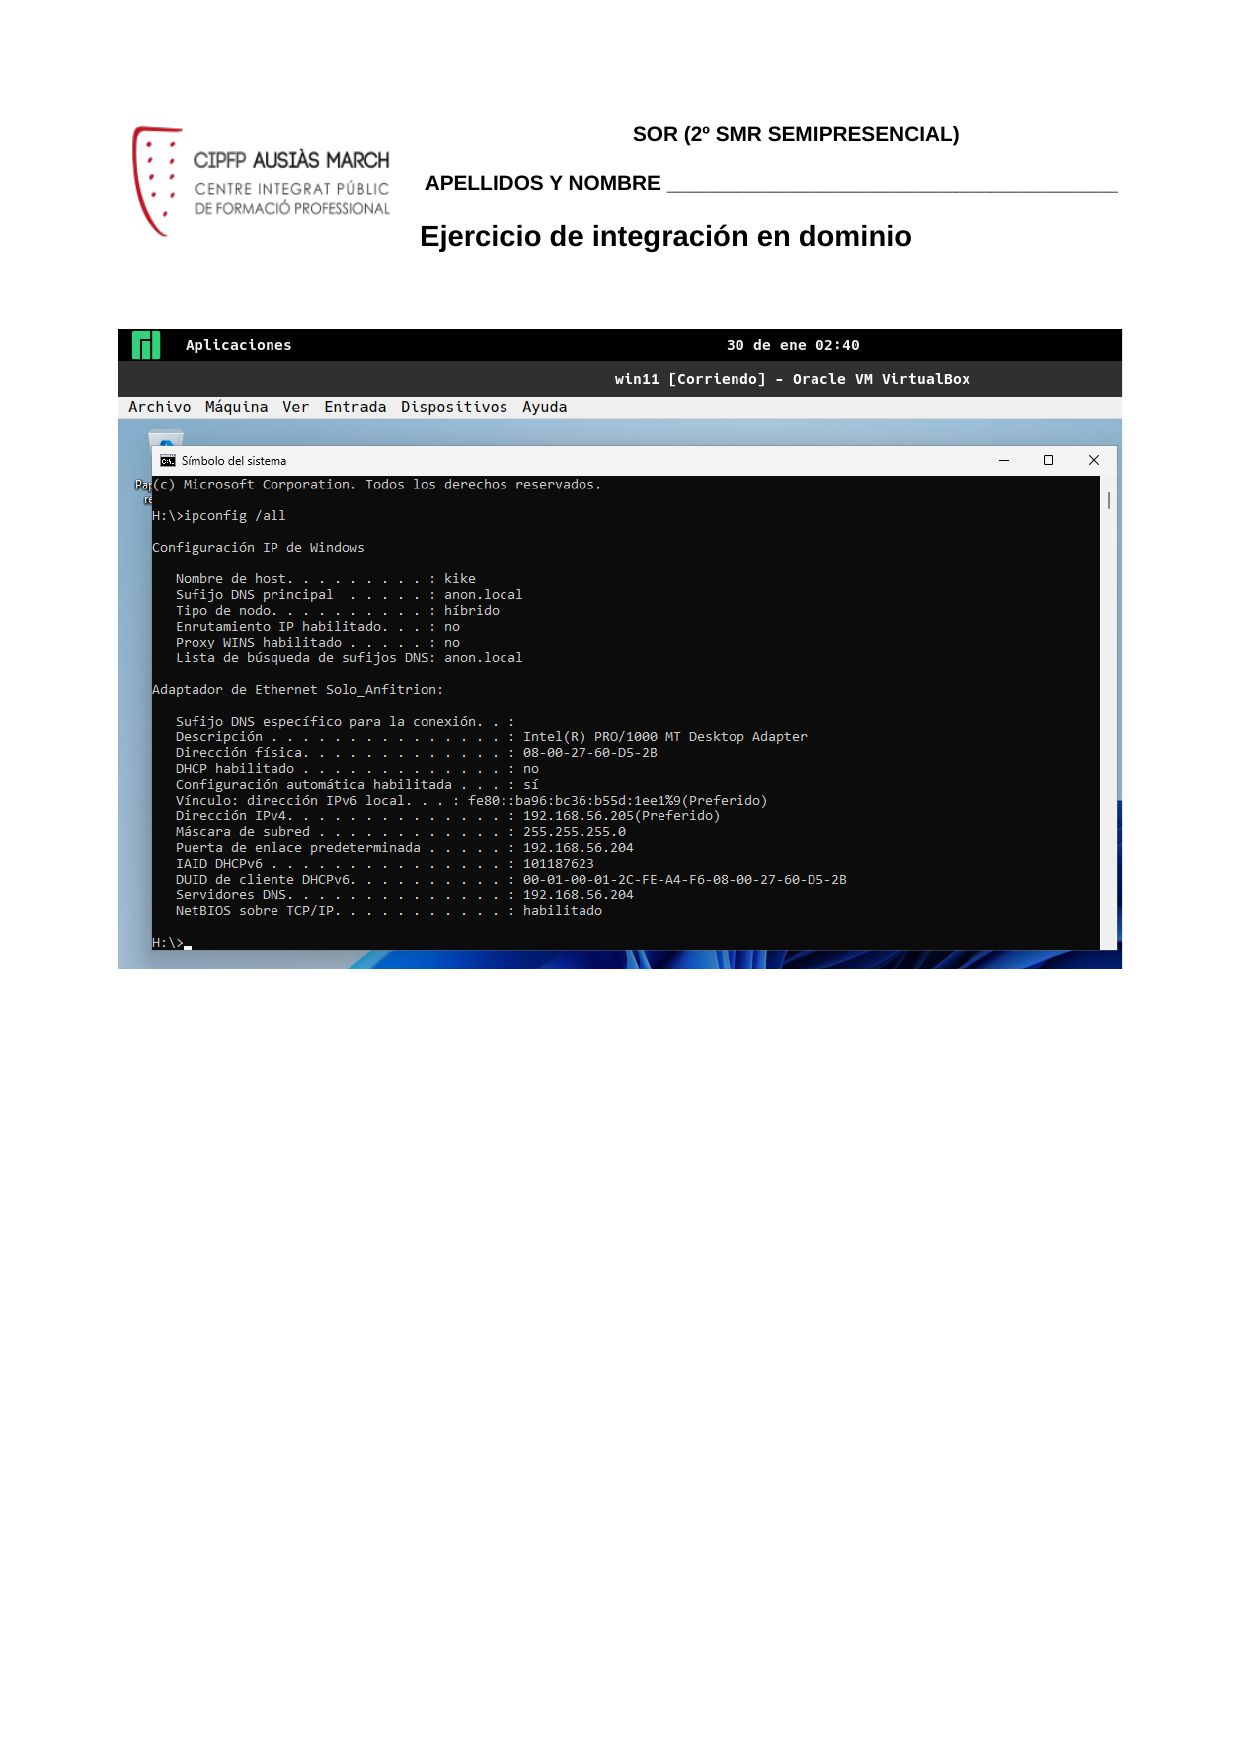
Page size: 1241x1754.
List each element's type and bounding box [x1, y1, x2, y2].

picture [118, 329, 1123, 969]
picture [119, 117, 402, 249]
